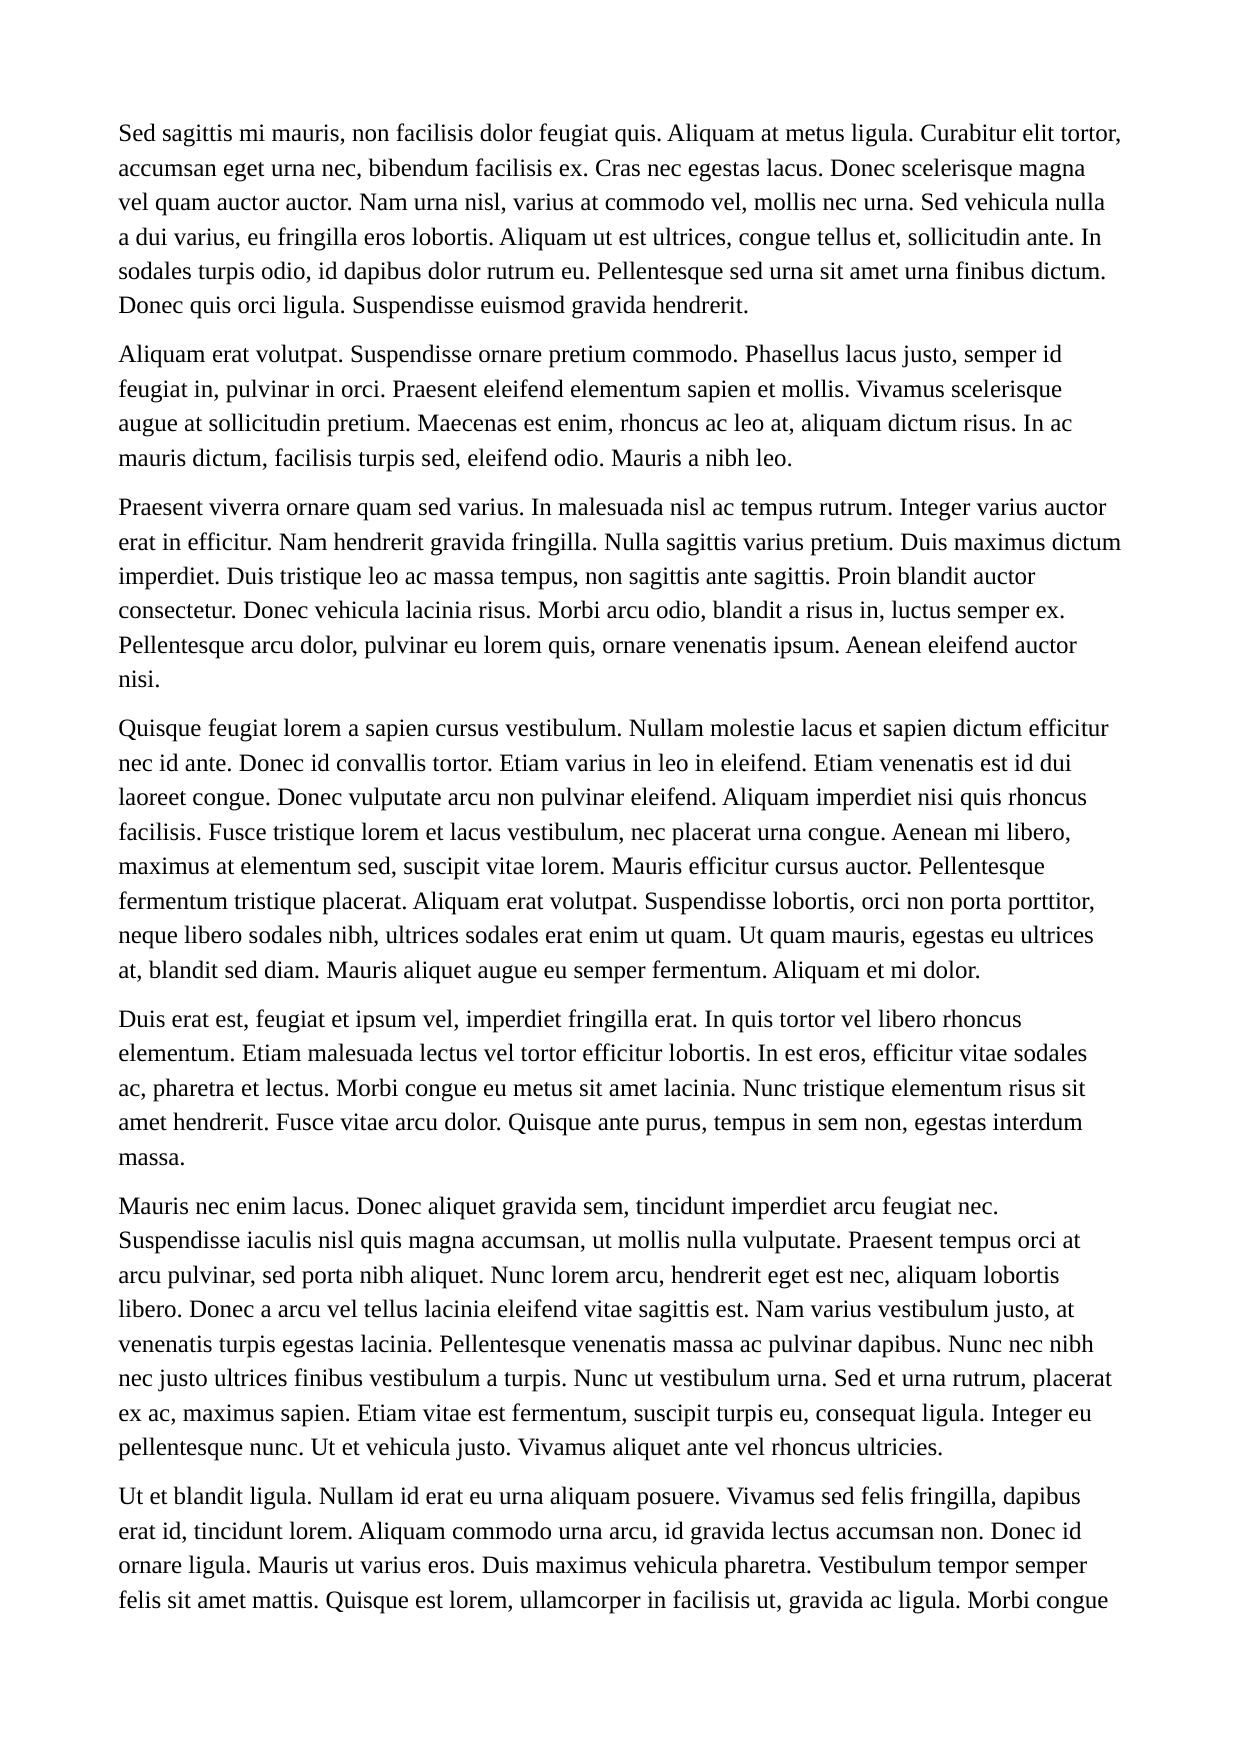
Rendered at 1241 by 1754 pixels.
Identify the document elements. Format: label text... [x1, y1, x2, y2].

text Mauris nec enim lacus. Donec aliquet gravida sem, tincidunt imperdiet arcu feugiat nec. Suspendisse iaculis nisl quis magna accumsan, ut mollis nulla vulputate. Praesent tempus orci at arcu pulvinar, sed porta nibh aliquet. Nunc lorem arcu, hendrerit eget est nec, aliquam lobortis libero. Donec a arcu vel tellus lacinia eleifend vitae sagittis est. Nam varius vestibulum justo, at venenatis turpis egestas lacinia. Pellentesque venenatis massa ac pulvinar dapibus. Nunc nec nibh nec justo ultrices finibus vestibulum a turpis. Nunc ut vestibulum urna. Sed et urna rutrum, placerat ex ac, maximus sapien. Etiam vitae est fermentum, suscipit turpis eu, consequat ligula. Integer eu pellentesque nunc. Ut et vehicula justo. Vivamus aliquet ante vel rhoncus ultricies. [118, 1191, 1122, 1461]
text Duis erat est, feugiat et ipsum vel, imperdiet fringilla erat. In quis tortor vel libero rhoncus elementum. Etiam malesuada lectus vel tortor efficitur lobortis. In est eros, efficitur vitae sodales ac, pharetra et lectus. Morbi congue eu metus sit amet lacinia. Nunc tristique elementum risus sit amet hendrerit. Fusce vitae arcu dolor. Quisque ante purus, tempus in sem non, egestas interdum massa. [118, 1004, 1122, 1171]
text Praesent viverra ornare quam sed varius. In malesuada nisl ac tempus rutrum. Integer varius auctor erat in efficitur. Nam hendrerit gravida fringilla. Nulla sagittis varius pretium. Duis maximus dictum imperdiet. Duis tristique leo ac massa tempus, non sagittis ante sagittis. Proin blandit auctor consectetur. Donec vehicula lacinia risus. Morbi arcu odio, blandit a risus in, luctus semper ex. Pellentesque arcu dolor, pulvinar eu lorem quis, ornare venenatis ipsum. Aenean eleifend auctor nisi. [118, 492, 1122, 693]
text Quisque feugiat lorem a sapien cursus vestibulum. Nullam molestie lacus et sapien dictum efficitur nec id ante. Donec id convallis tortor. Etiam varius in leo in eleifend. Etiam venenatis est id dui laoreet congue. Donec vulputate arcu non pulvinar eleifend. Aliquam imperdiet nisi quis rhoncus facilisis. Fusce tristique lorem et lacus vestibulum, nec placerat urna congue. Aenean mi libero, maximus at elementum sed, suscipit vitae lorem. Mauris efficitur cursus auctor. Pellentesque fermentum tristique placerat. Aliquam erat volutpat. Suspendisse lobortis, orci non porta porttitor, neque libero sodales nibh, ultrices sodales erat enim ut quam. Ut quam mauris, egestas eu ultrices at, blandit sed diam. Mauris aliquet augue eu semper fermentum. Aliquam et mi dolor. [118, 713, 1122, 984]
text Aliquam erat volutpat. Suspendisse ornare pretium commodo. Phasellus lacus justo, semper id feugiat in, pulvinar in orci. Praesent eleifend elementum sapien et mollis. Vivamus scelerisque augue at sollicitudin pretium. Maecenas est enim, rhoncus ac leo at, aliquam dictum risus. In ac mauris dictum, facilisis turpis sed, eleifend odio. Mauris a nibh leo. [118, 339, 1122, 472]
text Ut et blandit ligula. Nullam id erat eu urna aliquam posuere. Vivamus sed felis fringilla, dapibus erat id, tincidunt lorem. Aliquam commodo urna arcu, id gravida lectus accumsan non. Donec id ornare ligula. Mauris ut varius eros. Duis maximus vehicula pharetra. Vestibulum tempor semper felis sit amet mattis. Quisque est lorem, ullamcorper in facilisis ut, gravida ac ligula. Morbi congue [118, 1481, 1122, 1613]
text Sed sagittis mi mauris, non facilisis dolor feugiat quis. Aliquam at metus ligula. Curabitur elit tortor, accumsan eget urna nec, bibendum facilisis ex. Cras nec egestas lacus. Donec scelerisque magna vel quam auctor auctor. Nam urna nisl, varius at commodo vel, mollis nec urna. Sed vehicula nulla a dui varius, eu fringilla eros lobortis. Aliquam ut est ultrices, congue tellus et, sollicitudin ante. In sodales turpis odio, id dapibus dolor rutrum eu. Pellentesque sed urna sit amet urna finibus dictum. Donec quis orci ligula. Suspendisse euismod gravida hendrerit. [118, 118, 1122, 319]
